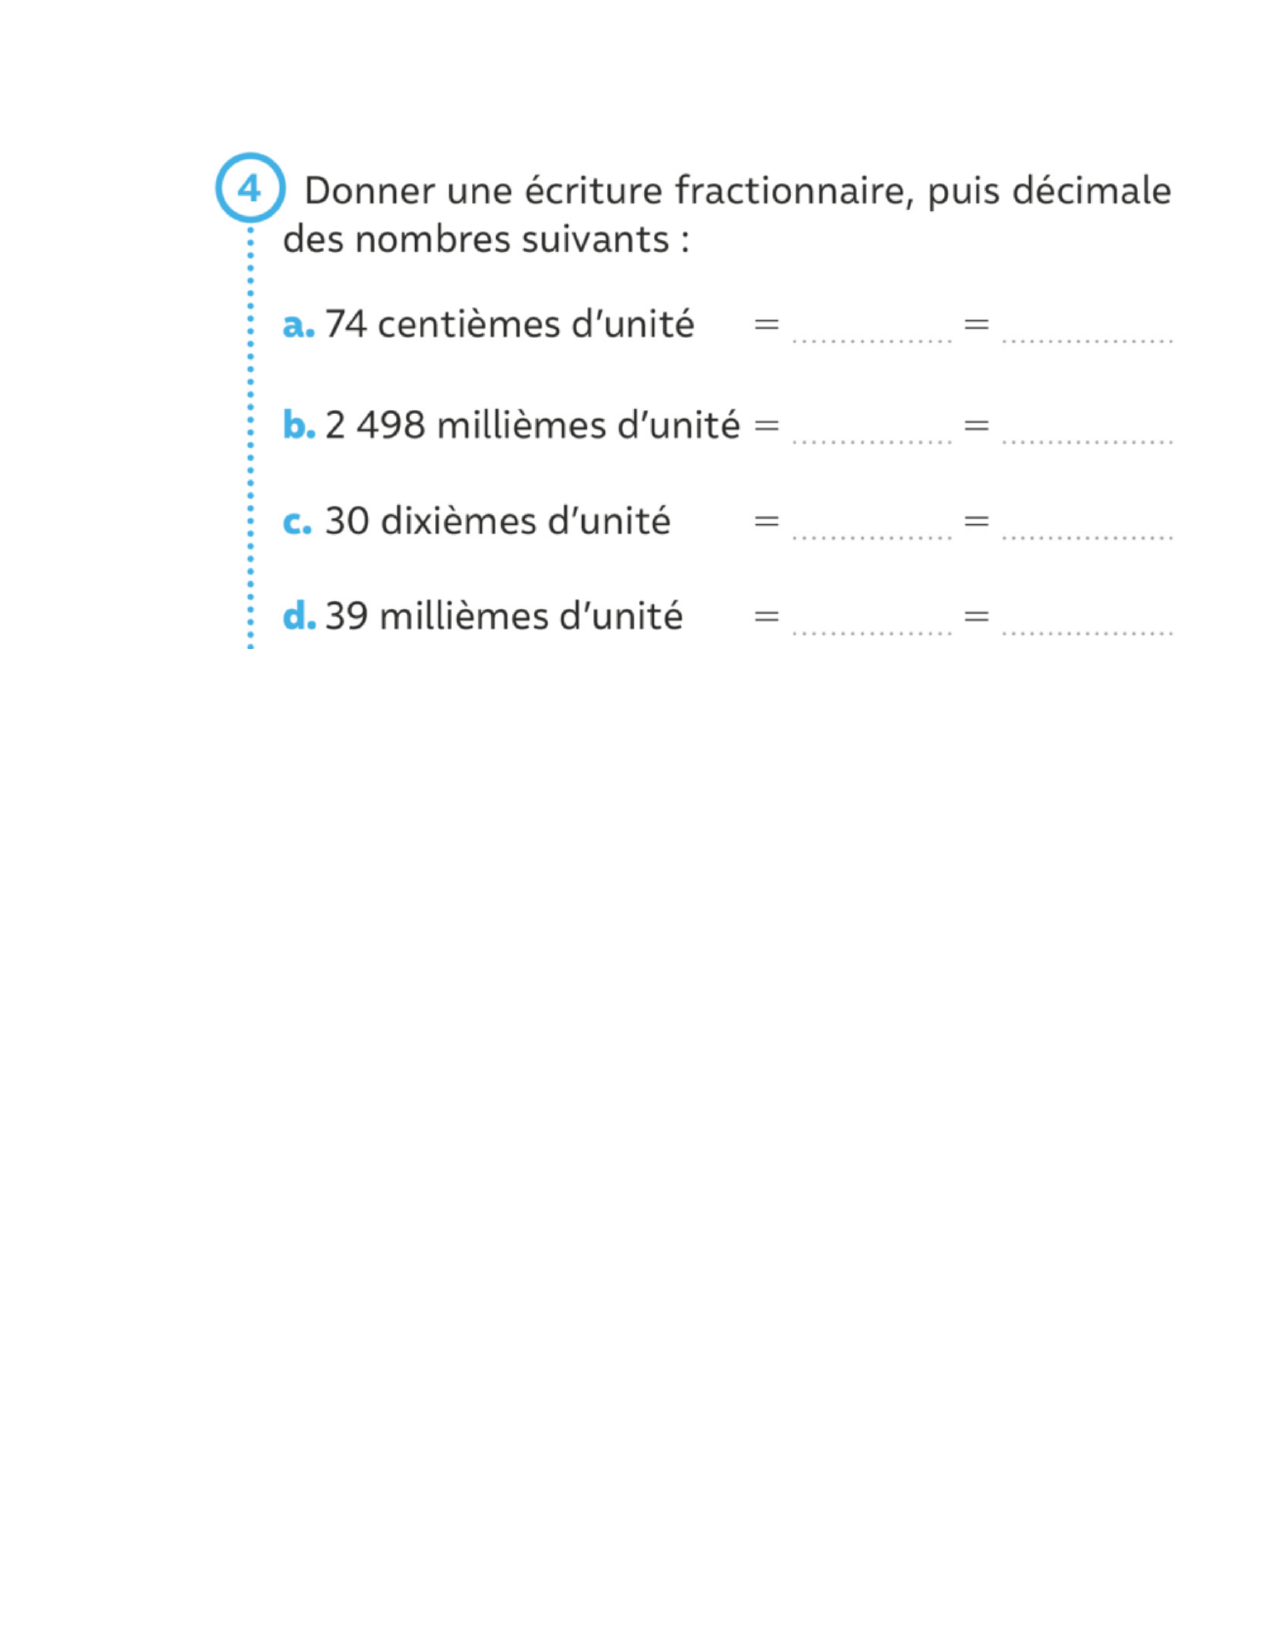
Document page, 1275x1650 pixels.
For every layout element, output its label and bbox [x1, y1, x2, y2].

picture [206, 150, 1211, 649]
